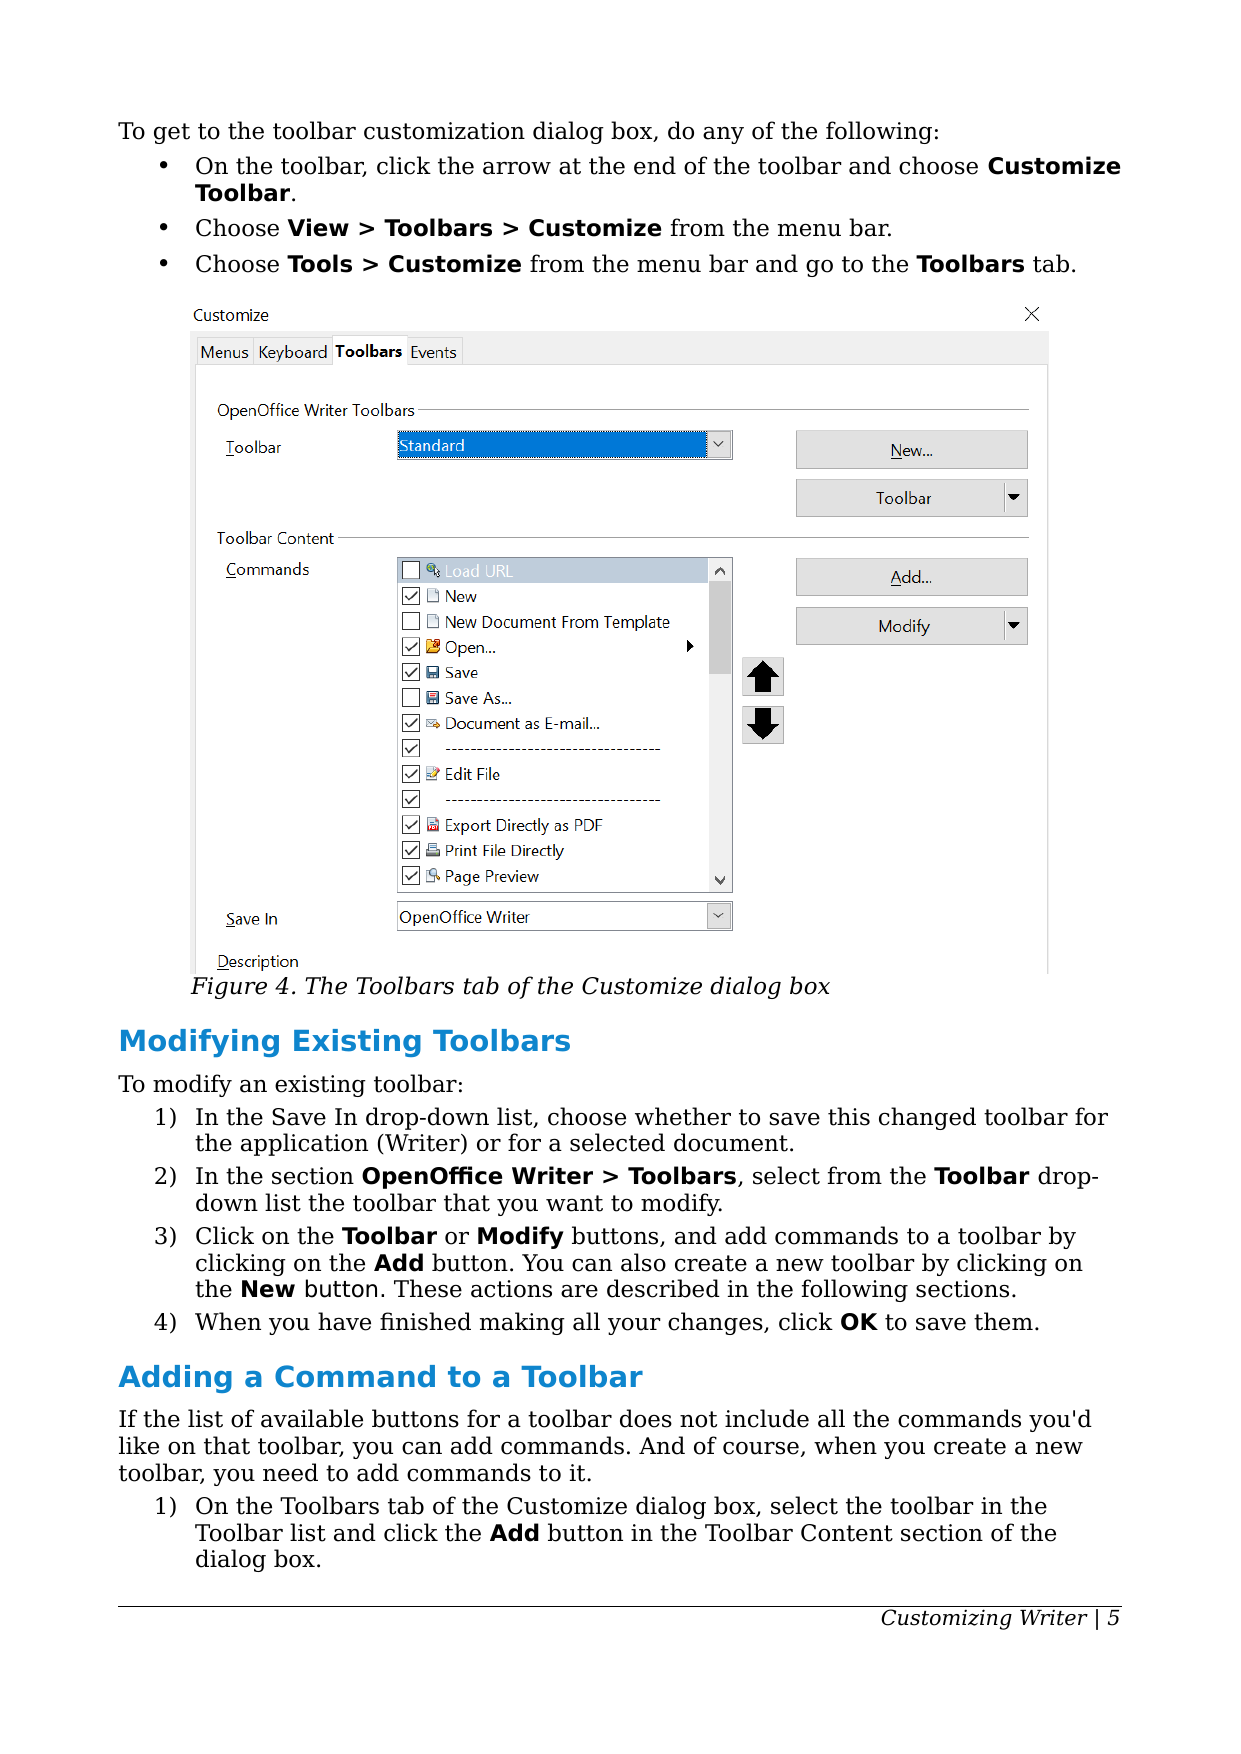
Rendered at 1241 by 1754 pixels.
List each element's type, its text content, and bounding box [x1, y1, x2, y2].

list When you have finished making all your changes, click OK to save them. [177, 1309, 1122, 1336]
list If the list of available buttons for a toolbar does not include all the commands you'd like on that toolbar, you can add commands. And of course, when you create a new toolbar, you need to add commands to it. [118, 1407, 1122, 1487]
list On the toolbar, click the arrow at the end of the toolbar and choose Customize Toolbar. [156, 151, 1122, 207]
subtitle Modifying Existing Toolbars [118, 1024, 1122, 1058]
list To modify an existing toolbar: [118, 1071, 1122, 1097]
list Choose Tools > Customize from the menu bar and go to the Toolbars tab. [156, 249, 1122, 278]
picture [190, 302, 1049, 974]
list Choose View > Toolbars > Customize from the menu bar. [156, 213, 1122, 242]
list To get to the toolbar customization dialog box, do any of the following: [118, 118, 1122, 145]
list On the Toolbars tab of the Customize dialog box, select the toolbar in the Toolbar list and click the Add button in the Toolbar Content section of the dialog box. [177, 1493, 1122, 1573]
list Click on the Toolbar or Modify buttons, and add commands to a toolbar by clicking on the Add button. You can also create a new toolbar by clicking on the New button. These actions are described in the following sections. [177, 1223, 1122, 1303]
list In the section OpenOffice Writer > Toolbars, select from the Toolbar drop-down list the toolbar that you want to modify. [177, 1163, 1122, 1217]
text Figure 4. The Toolbars tab of the Customize dialog box [191, 974, 1049, 1000]
subtitle Adding a Command to a Toolbar [118, 1360, 1122, 1394]
list In the Save In drop-down list, choose whether to save this changed toolbar for the application (Writer) or for a selected document. [177, 1104, 1122, 1157]
